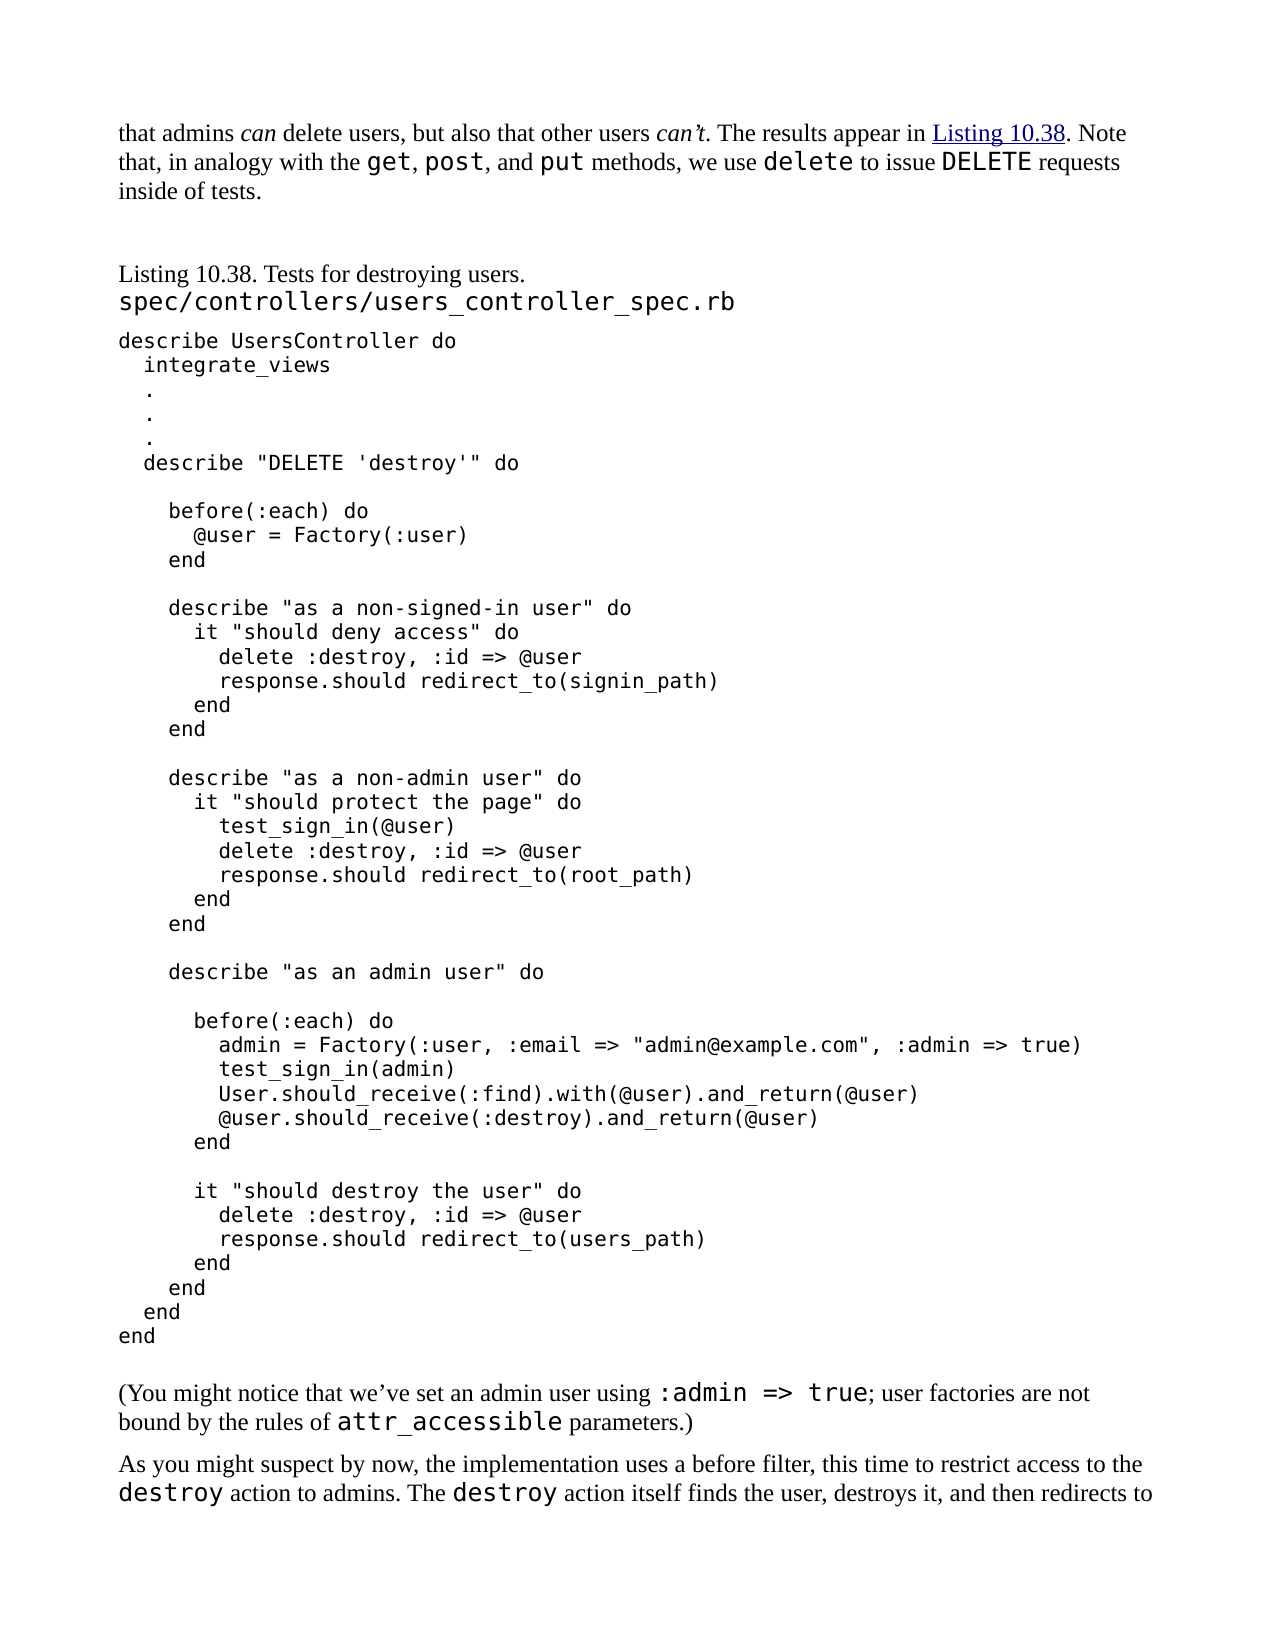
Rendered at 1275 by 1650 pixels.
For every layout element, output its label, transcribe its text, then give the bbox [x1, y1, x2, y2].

text end [118, 887, 1157, 912]
text delete :destroy, :id => @user [118, 645, 1157, 669]
text end [118, 912, 1157, 936]
text end [118, 1276, 1157, 1300]
text response.should redirect_to(signin_path) [118, 669, 1157, 693]
text Listing 10.38. Tests for destroying users. spec/controllers/users_controller_spec.rb [118, 259, 1157, 317]
text it "should protect the page" do [118, 790, 1157, 814]
text end [118, 1251, 1157, 1276]
text it "should deny access" do [118, 620, 1157, 645]
text response.should redirect_to(users_path) [118, 1227, 1157, 1251]
text end [118, 1130, 1157, 1154]
text end [118, 1300, 1157, 1324]
text end [118, 717, 1157, 742]
text it "should destroy the user" do [118, 1179, 1157, 1203]
text delete :destroy, :id => @user [118, 839, 1157, 863]
text . [118, 426, 1157, 451]
text before(:each) do [118, 499, 1157, 523]
text describe "as a non-admin user" do [118, 766, 1157, 790]
text test_sign_in(@user) [118, 814, 1157, 839]
text . [118, 402, 1157, 426]
text @user = Factory(:user) [118, 523, 1157, 548]
text delete :destroy, :id => @user [118, 1203, 1157, 1227]
text that admins can delete users, but also that other users can’t. The results appear in Listing 10.38. Note that, in analogy with the get, post, and put methods, we use delete to issue DELETE requests inside of tests. [118, 118, 1157, 205]
text (You might notice that we’ve set an admin user using :admin => true; user factories are not bound by the rules of attr_accessible parameters.) [118, 1378, 1157, 1437]
text end [118, 693, 1157, 717]
text @user.should_receive(:destroy).and_return(@user) [118, 1106, 1157, 1130]
text end [118, 1324, 1157, 1348]
text . [118, 378, 1157, 402]
text test_sign_in(admin) [118, 1057, 1157, 1082]
text admin = Factory(:user, :email => "admin@example.com", :admin => true) [118, 1033, 1157, 1057]
text integrate_views [118, 353, 1157, 378]
text end [118, 548, 1157, 572]
text describe "as an admin user" do [118, 960, 1157, 984]
text As you might suspect by now, the implementation uses a before filter, this time to restrict access to the destroy action to admins. The destroy action itself finds the user, destroys it, and then redirects to [118, 1449, 1157, 1507]
text response.should redirect_to(root_path) [118, 863, 1157, 887]
text describe "DELETE 'destroy'" do [118, 451, 1157, 475]
text describe "as a non-signed-in user" do [118, 596, 1157, 620]
text User.should_receive(:find).with(@user).and_return(@user) [118, 1082, 1157, 1106]
text describe UsersController do [118, 329, 1157, 353]
text before(:each) do [118, 1009, 1157, 1033]
